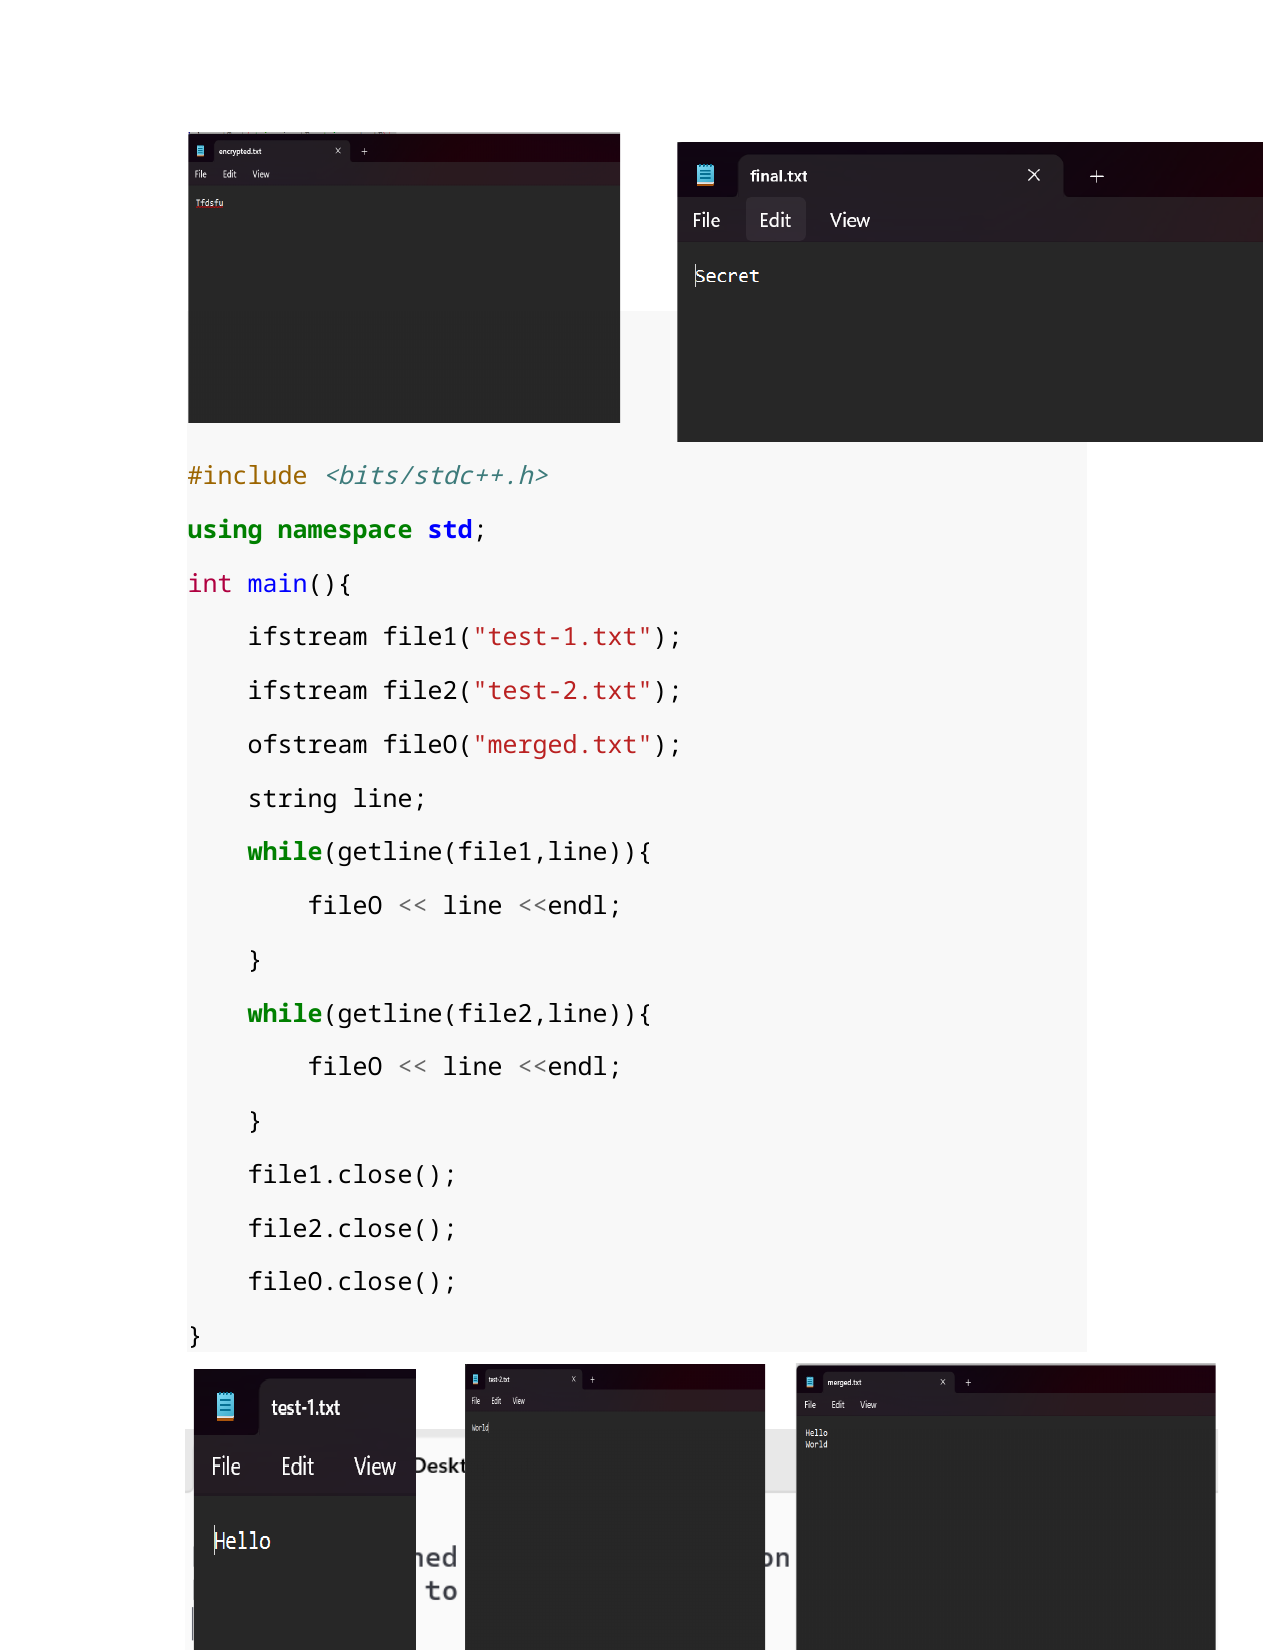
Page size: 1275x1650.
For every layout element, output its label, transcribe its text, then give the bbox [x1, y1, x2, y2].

text fileO << line <<endl; [187, 888, 1087, 922]
text int main(){ [187, 565, 1087, 599]
text } [187, 1318, 1087, 1352]
text while(getline(file2,line)){ [187, 995, 1087, 1029]
text } [187, 1103, 1087, 1137]
text ifstream file2("test-2.txt"); [187, 673, 1087, 707]
text } [187, 941, 1087, 976]
text #include <bits/stdc++.h> [187, 311, 1087, 492]
text using namespace std; [187, 511, 1087, 546]
text fileO.close(); [187, 1264, 1087, 1298]
text ofstream fileO("merged.txt"); [187, 726, 1087, 761]
text ifstream file1("test-1.txt"); [187, 619, 1087, 653]
text fileO << line <<endl; [187, 1049, 1087, 1083]
text file2.close(); [187, 1210, 1087, 1244]
text while(getline(file1,line)){ [187, 834, 1087, 868]
text string line; [187, 780, 1087, 814]
text file1.close(); [187, 1156, 1087, 1191]
